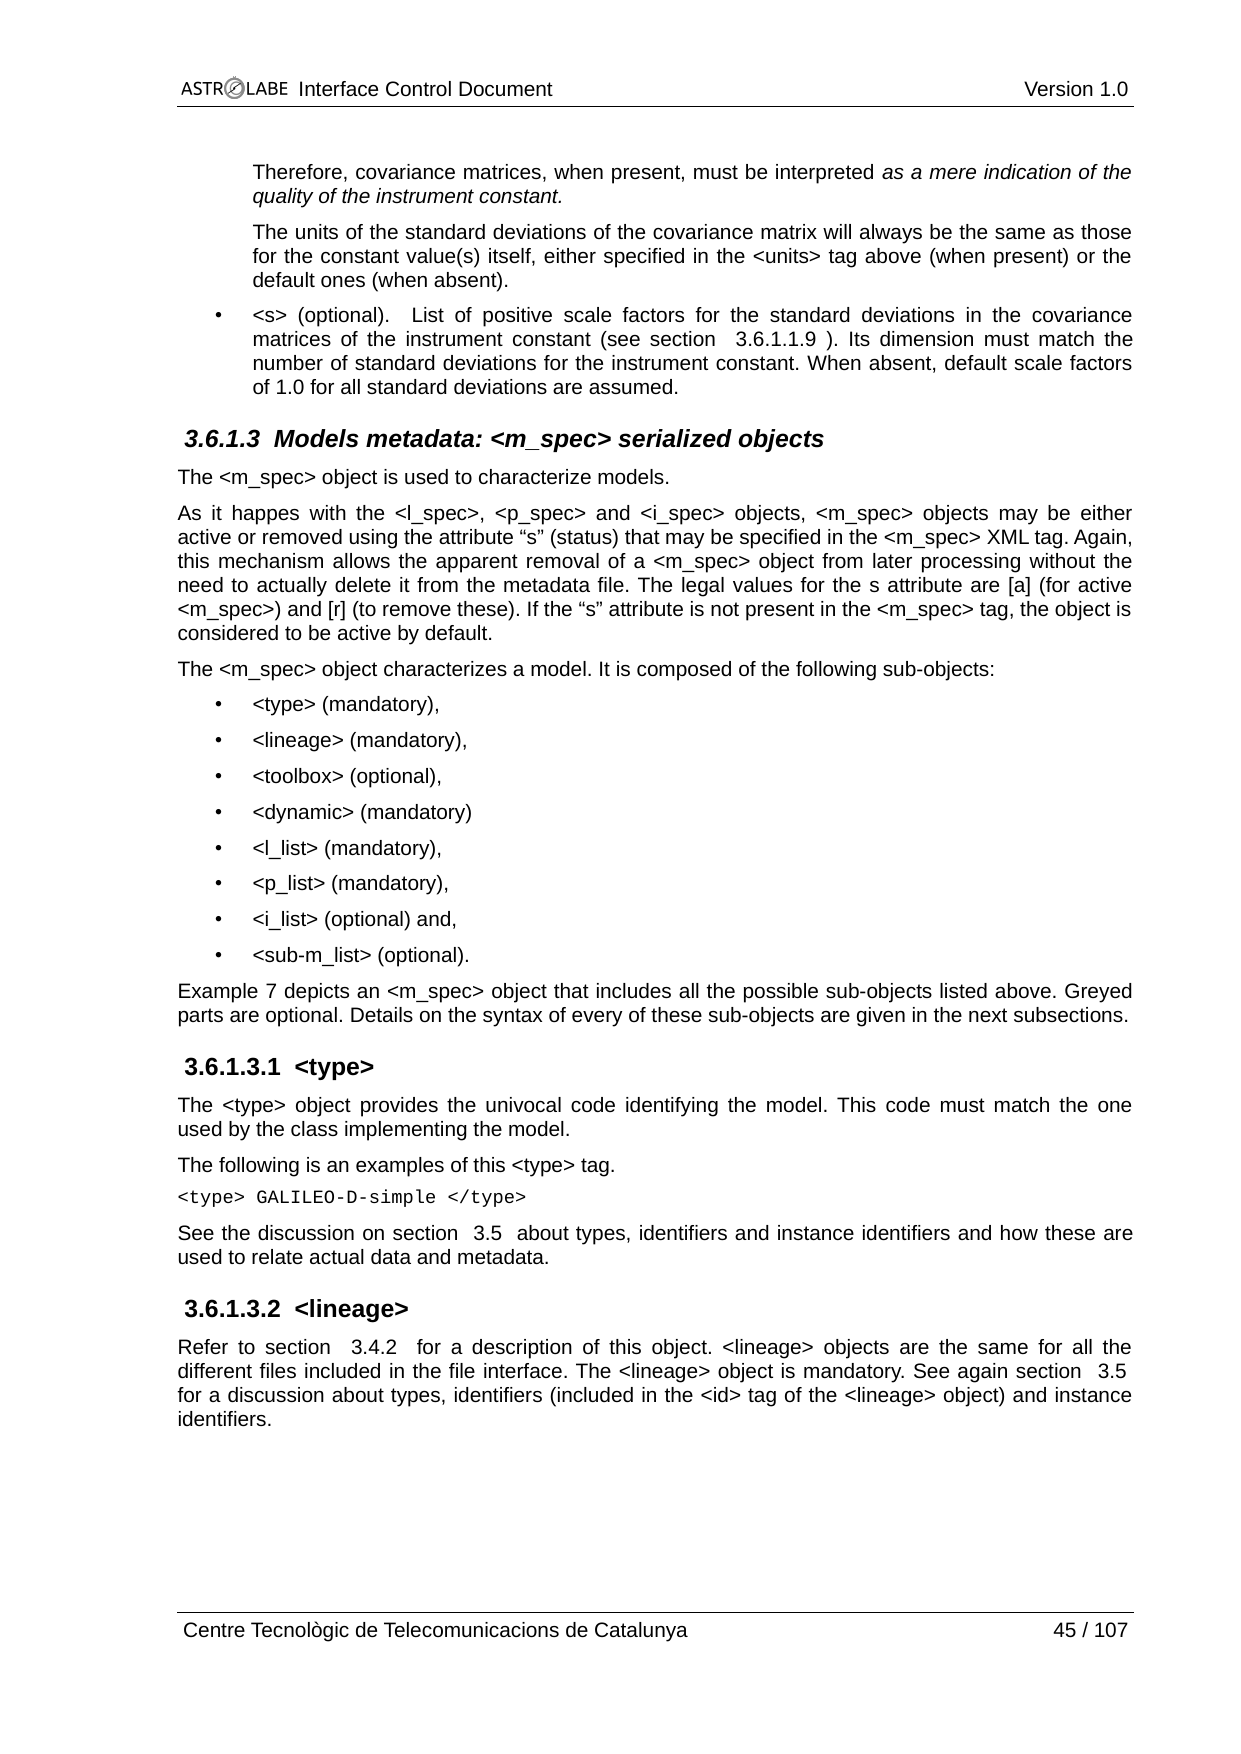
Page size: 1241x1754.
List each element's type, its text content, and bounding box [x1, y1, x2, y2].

text The <m_spec> object characterizes a model. It is composed of the following sub-objects: [177, 656, 1134, 680]
text The following is an examples of this <type> tag. [177, 1152, 1134, 1176]
list <p_list> (mandatory), [215, 871, 1134, 895]
text See the discussion on section 3.5 about types, identifiers and instance identifiers and how these are used to relate actual data and metadata. [177, 1221, 1134, 1269]
list Therefore, covariance matrices, when present, must be interpreted as a mere indication of the quality of the instrument constant. [215, 160, 1134, 208]
list The units of the standard deviations of the covariance matrix will always be the same as those for the constant value(s) itself, either specified in the <units> tag above (when present) or the default ones (when absent). [215, 219, 1134, 291]
list <sub-m_list> (optional). [215, 943, 1134, 967]
list <i_list> (optional) and, [215, 907, 1134, 931]
list <s> (optional). List of positive scale factors for the standard deviations in the covariance matrices of the instrument constant (see section 3.6.1.1.9). Its dimension must match the number of standard deviations for the instrument constant. When absent, default scale factors of 1.0 for all standard deviations are assumed. [215, 303, 1134, 399]
text Example 7 depicts an <m_spec> object that includes all the possible sub-objects listed above. Greyed parts are optional. Details on the syntax of every of these sub-objects are given in the next subsections. [177, 979, 1134, 1027]
list <lineage> (mandatory), [215, 728, 1134, 752]
subtitle <lineage> [177, 1294, 1134, 1323]
subtitle Models metadata: <m_spec> serialized objects [177, 424, 1134, 453]
subtitle <type> [177, 1052, 1134, 1080]
list <l_list> (mandatory), [215, 835, 1134, 859]
list <toolbox> (optional), [215, 764, 1134, 788]
text The <m_spec> object is used to characterize models. [177, 465, 1134, 489]
list <type> (mandatory), [215, 692, 1134, 716]
picture [181, 76, 288, 99]
text As it happes with the <l_spec>, <p_spec> and <i_spec> objects, <m_spec> objects may be either active or removed using the attribute “s” (status) that may be specified in the <m_spec> XML tag. Again, this mechanism allows the apparent removal of a <m_spec> object from later processing without the need to actually delete it from the metadata file. The legal values for the s attribute are [a] (for active <m_spec>) and [r] (to remove these). If the “s” attribute is not present in the <m_spec> tag, the object is considered to be active by default. [177, 501, 1134, 644]
text <type> GALILEO-D-simple </type> [177, 1188, 1134, 1209]
text Refer to section 3.4.2 for a description of this object. <lineage> objects are the same for all the different files included in the file interface. The <lineage> object is mandatory. See again section 3.5 for a discussion about types, identifiers (included in the <id> tag of the <lineage> object) and instance identifiers. [177, 1335, 1134, 1431]
text The <type> object provides the univocal code identifying the model. This code must match the one used by the class implementing the model. [177, 1093, 1134, 1141]
list <dynamic> (mandatory) [215, 799, 1134, 824]
